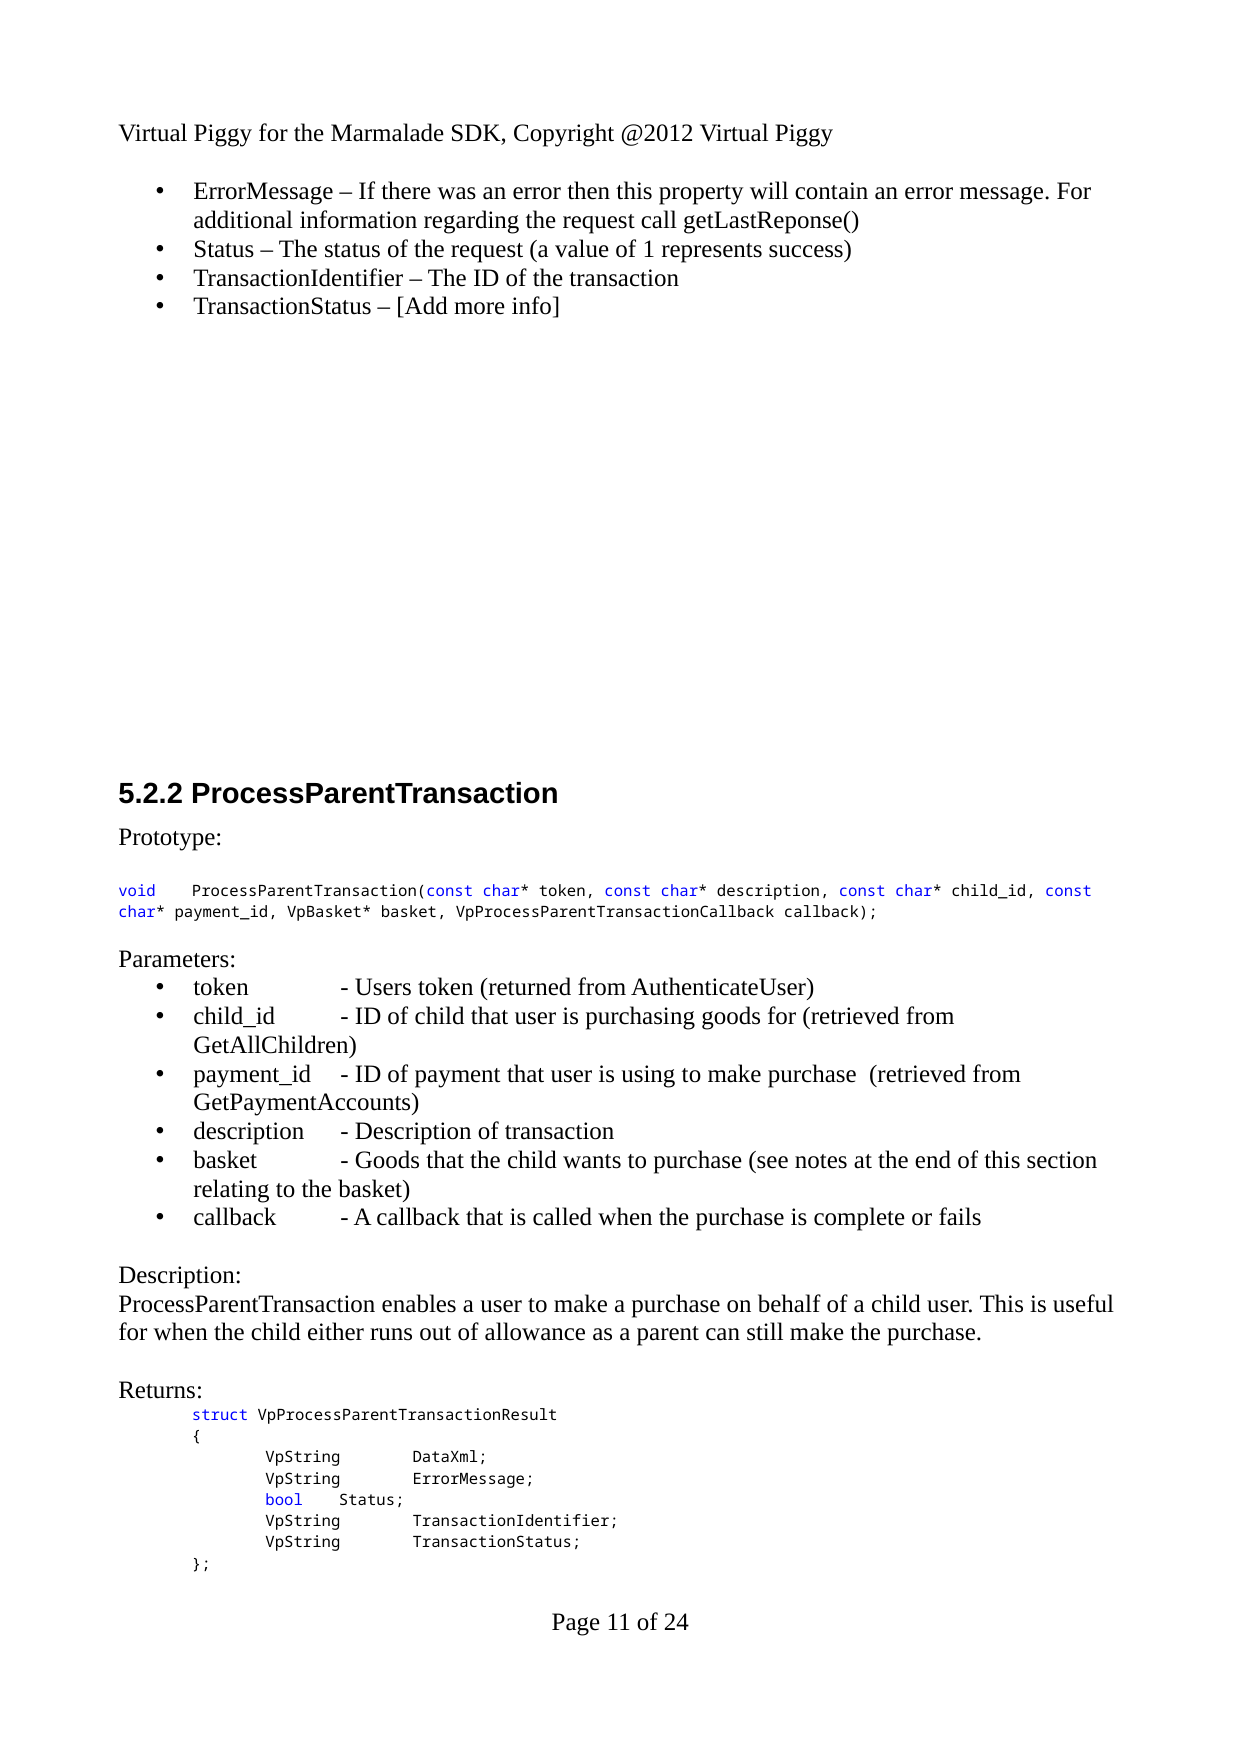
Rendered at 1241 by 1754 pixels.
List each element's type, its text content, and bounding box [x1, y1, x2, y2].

text void ProcessParentTransaction(const char* token, const char* description, const char* child_id, const char* payment_id, VpBasket* basket, VpProcessParentTransactionCallback callback); [118, 880, 1122, 922]
text struct VpProcessParentTransactionResult [118, 1404, 1122, 1425]
list TransactionStatus – [Add more info] [156, 291, 1122, 320]
list Status – The status of the request (a value of 1 represents success) [156, 234, 1122, 263]
text { [118, 1425, 1122, 1446]
text VpString DataXml; [118, 1446, 1122, 1467]
list basket - Goods that the child wants to purchase (see notes at the end of this section relating to the basket) [156, 1145, 1122, 1202]
text VpString ErrorMessage; [118, 1467, 1122, 1489]
list TransactionIdentifier – The ID of the transaction [156, 263, 1122, 291]
text VpString TransactionStatus; [118, 1531, 1122, 1552]
text ProcessParentTransaction enables a user to make a purchase on behalf of a child user. This is useful for when the child either runs out of allowance as a parent can still make the purchase. [118, 1289, 1122, 1346]
text Returns: [118, 1375, 1122, 1404]
list description - Description of transaction [156, 1116, 1122, 1145]
list token - Users token (returned from AuthenticateUser) [156, 972, 1122, 1001]
text Description: [118, 1260, 1122, 1289]
list ErrorMessage – If there was an error then this property will contain an error message. For additional information regarding the request call getLastReponse() [156, 176, 1122, 234]
text }; [118, 1552, 1122, 1574]
text VpString TransactionIdentifier; [118, 1510, 1122, 1531]
text Prototype: [118, 822, 1122, 851]
list payment_id - ID of payment that user is using to make purchase (retrieved from GetPaymentAccounts) [156, 1059, 1122, 1116]
text Parameters: [118, 944, 1122, 972]
text bool Status; [118, 1489, 1122, 1510]
list child_id - ID of child that user is purchasing goods for (retrieved from GetAllChildren) [156, 1001, 1122, 1059]
list callback - A callback that is called when the purchase is complete or fails [156, 1202, 1122, 1231]
subtitle 5.2.2 ProcessParentTransaction [118, 776, 1122, 810]
